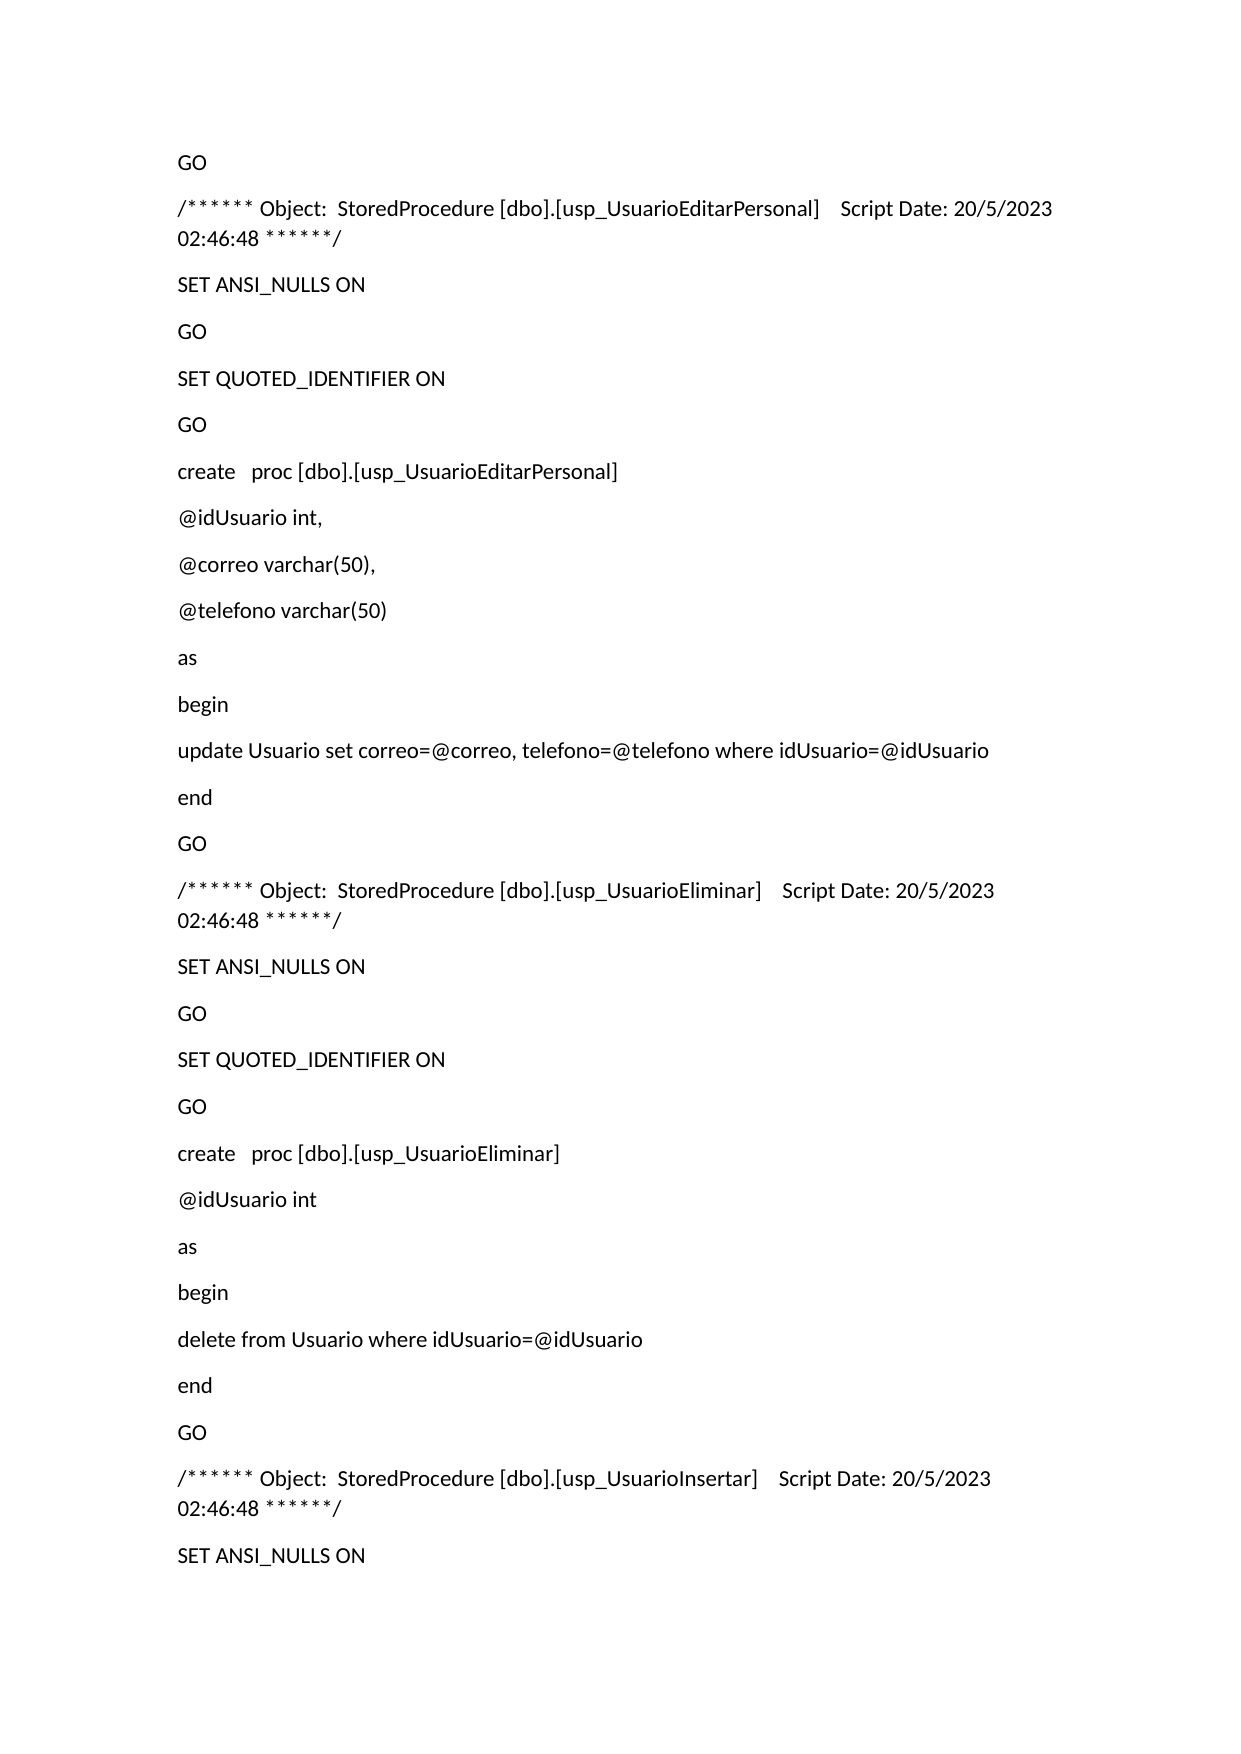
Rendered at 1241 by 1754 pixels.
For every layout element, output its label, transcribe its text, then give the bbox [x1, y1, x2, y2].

text @correo varchar(50), [177, 550, 1063, 578]
text /****** Object: StoredProcedure [dbo].[usp_UsuarioEliminar] Script Date: 20/5/2023 02:46:48 ******/ [177, 876, 1063, 934]
text update Usuario set correo=@correo, telefono=@telefono where idUsuario=@idUsuario [177, 736, 1063, 764]
text begin [177, 1278, 1063, 1306]
text SET ANSI_NULLS ON [177, 952, 1063, 980]
text GO [177, 1418, 1063, 1446]
text /****** Object: StoredProcedure [dbo].[usp_UsuarioInsertar] Script Date: 20/5/2023 02:46:48 ******/ [177, 1464, 1063, 1522]
text SET ANSI_NULLS ON [177, 1541, 1063, 1569]
text create proc [dbo].[usp_UsuarioEditarPersonal] [177, 457, 1063, 485]
text @idUsuario int, [177, 503, 1063, 531]
text @telefono varchar(50) [177, 597, 1063, 624]
text begin [177, 690, 1063, 718]
text as [177, 643, 1063, 671]
text GO [177, 410, 1063, 438]
text GO [177, 829, 1063, 857]
text GO [177, 1092, 1063, 1120]
text create proc [dbo].[usp_UsuarioEliminar] [177, 1139, 1063, 1167]
text end [177, 1371, 1063, 1399]
text GO [177, 148, 1063, 176]
text GO [177, 317, 1063, 345]
text @idUsuario int [177, 1185, 1063, 1213]
text SET ANSI_NULLS ON [177, 271, 1063, 299]
text end [177, 783, 1063, 811]
text as [177, 1232, 1063, 1260]
text SET QUOTED_IDENTIFIER ON [177, 1046, 1063, 1073]
text SET QUOTED_IDENTIFIER ON [177, 364, 1063, 392]
text /****** Object: StoredProcedure [dbo].[usp_UsuarioEditarPersonal] Script Date: 20/5/2023 02:46:48 ******/ [177, 194, 1063, 252]
text GO [177, 999, 1063, 1027]
text delete from Usuario where idUsuario=@idUsuario [177, 1325, 1063, 1353]
